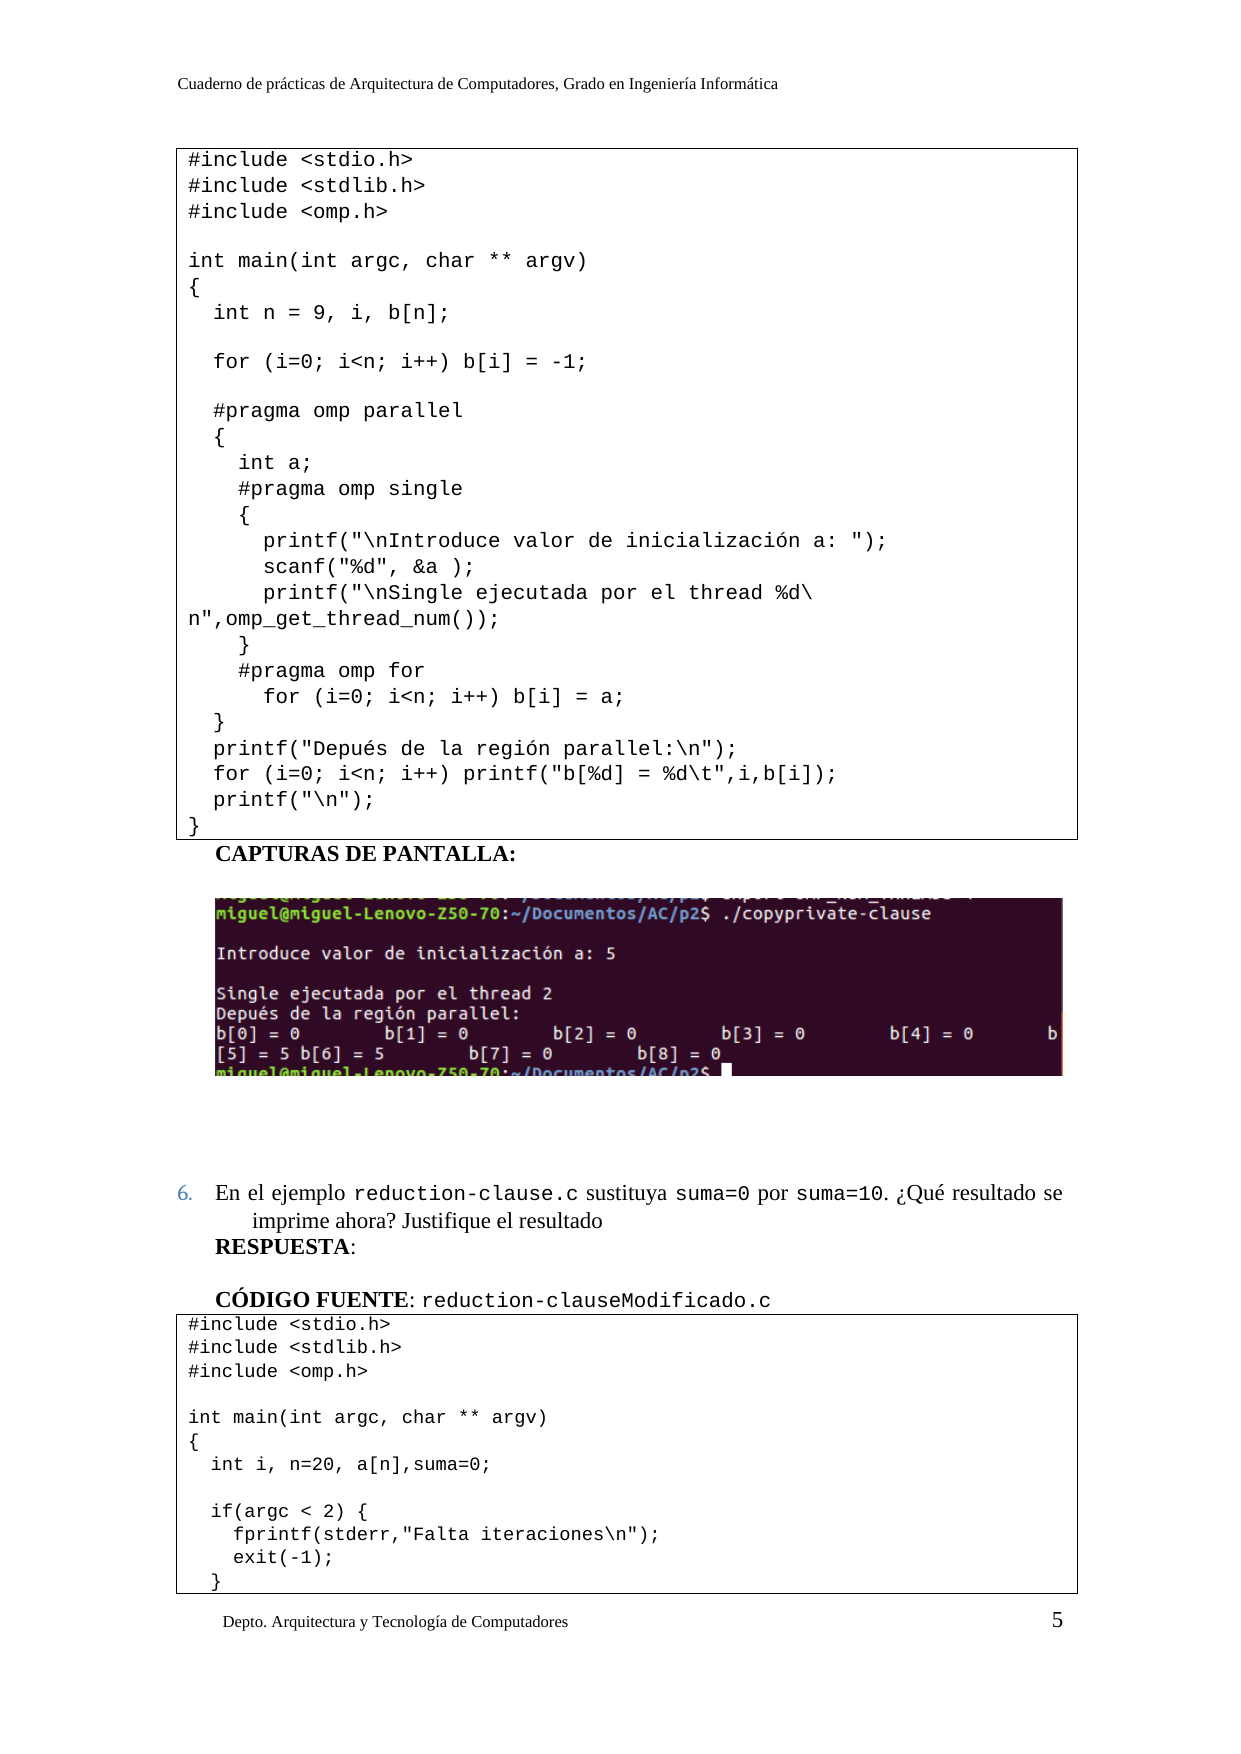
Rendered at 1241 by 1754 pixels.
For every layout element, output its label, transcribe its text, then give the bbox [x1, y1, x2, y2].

table_header #include <stdio.h> #include <stdlib.h> #include <omp.h> int main(int argc, char ** argv) { int i, n=20, a[n],suma=0; if(argc < 2) { fprintf(stderr,"Falta iteraciones\n"); exit(-1); } [177, 1315, 1077, 1593]
table_header #include <stdio.h> #include <stdlib.h> #include <omp.h> int main(int argc, char ** argv) { int n = 9, i, b[n]; for (i=0; i<n; i++) b[i] = -1; #pragma omp parallel { int a; #pragma omp single { printf("\nIntroduce valor de inicialización a: "); scanf("%d", &a ); printf("\nSingle ejecutada por el thread %d\n",omp_get_thread_num()); } #pragma omp for for (i=0; i<n; i++) b[i] = a; } printf("Depués de la región parallel:\n"); for (i=0; i<n; i++) printf("b[%d] = %d\t",i,b[i]); printf("\n"); } [177, 149, 1077, 839]
picture [214, 898, 1063, 1076]
list En el ejemplo reduction-clause.c sustituya suma=0 por suma=10. ¿Qué resultado se imprime ahora? Justifique el resultado [177, 1179, 1063, 1233]
text CÓDIGO FUENTE: reduction-clauseModificado.c [215, 1286, 1063, 1314]
text RESPUESTA: [215, 1233, 1063, 1260]
text CAPTURAS DE PANTALLA: [215, 840, 1063, 866]
